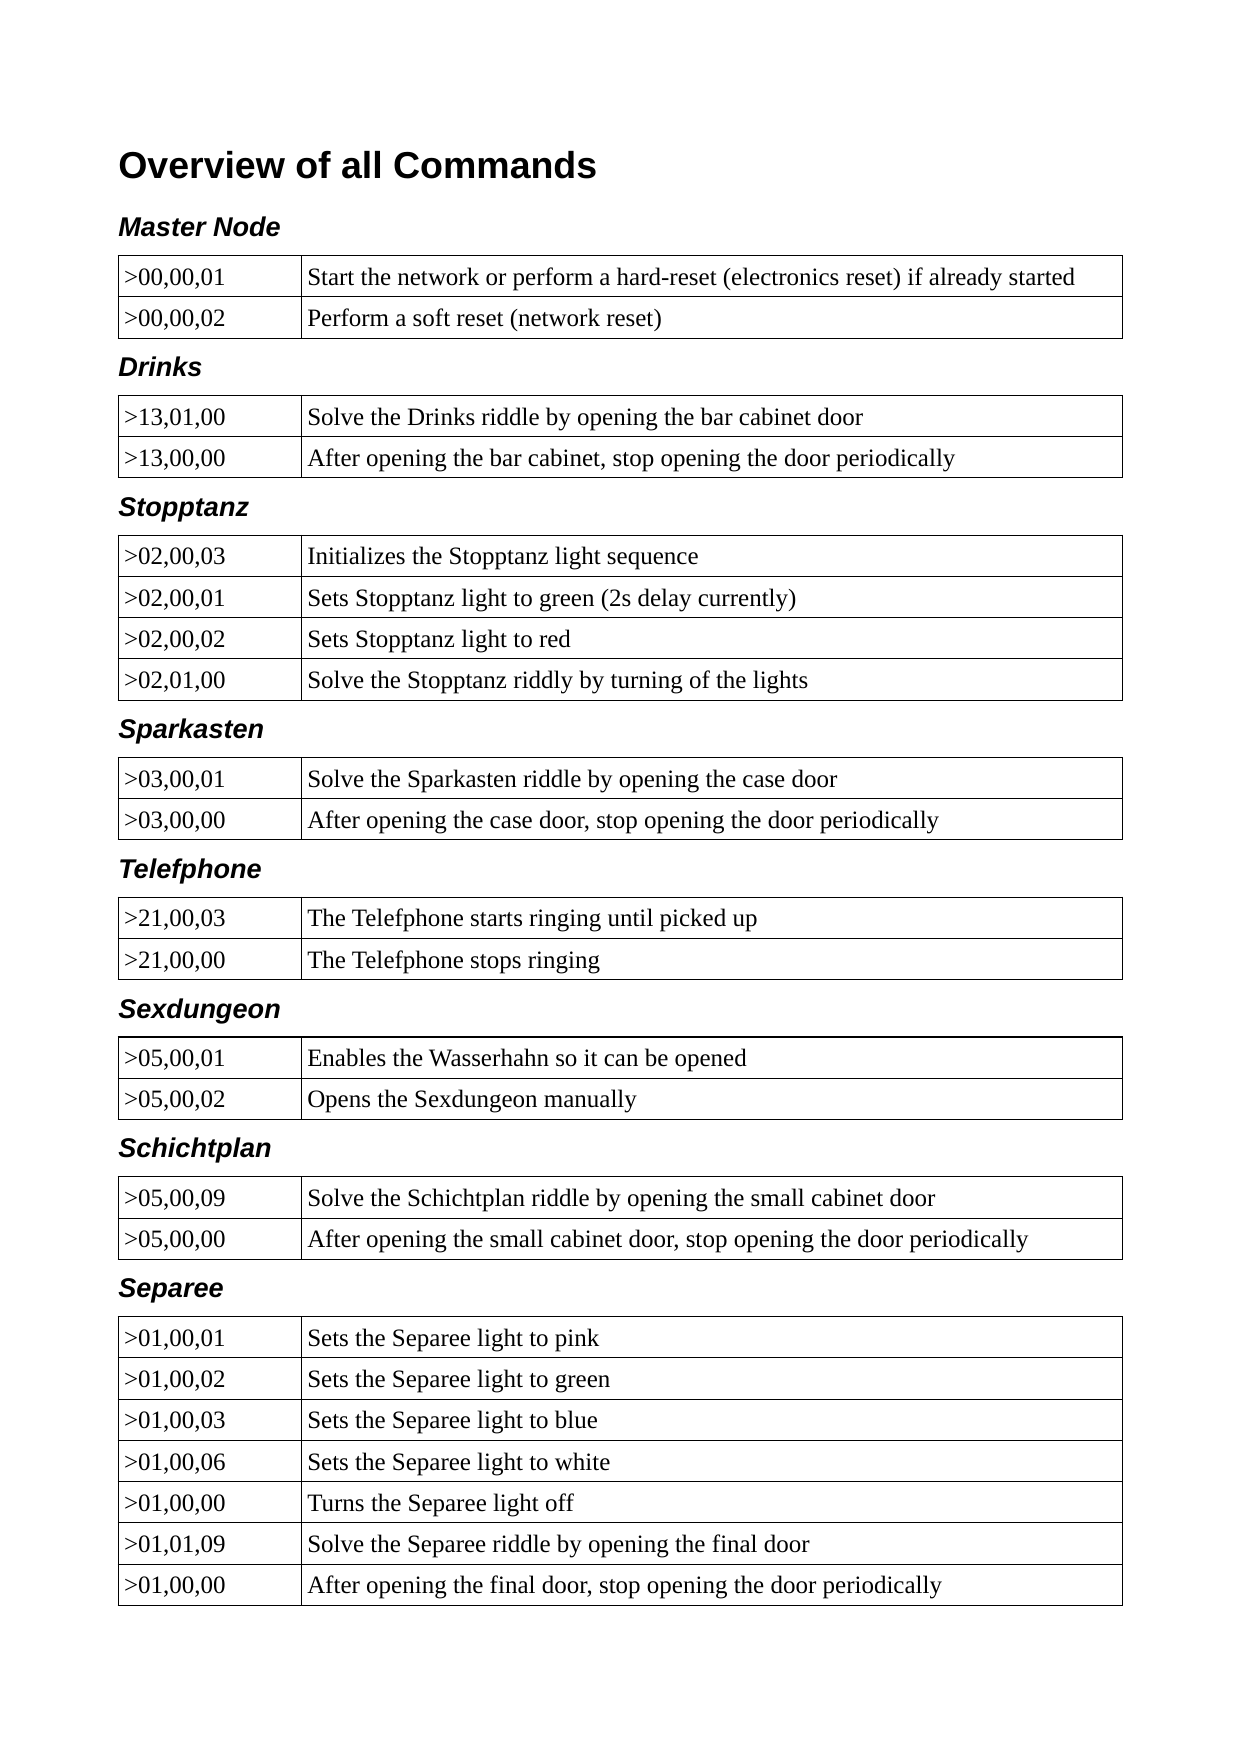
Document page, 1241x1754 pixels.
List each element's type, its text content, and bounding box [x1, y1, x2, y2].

subtitle Schichtplan [118, 1132, 1122, 1164]
table_header >00,00,01 [119, 256, 301, 296]
table_cell Solve the Stopptanz riddly by turning of the lights [302, 659, 1122, 699]
table_cell >02,01,00 [119, 659, 301, 699]
table_header >02,00,03 [119, 536, 301, 576]
table_cell Turns the Separee light off [302, 1482, 1122, 1522]
table_header Solve the Schichtplan riddle by opening the small cabinet door [302, 1177, 1122, 1217]
table_cell >02,00,02 [119, 618, 301, 658]
table_cell >01,00,03 [119, 1400, 301, 1440]
subtitle Master Node [118, 211, 1122, 242]
table_cell Sets Stopptanz light to red [302, 618, 1122, 658]
table_cell Sets Stopptanz light to green (2s delay currently) [302, 577, 1122, 617]
table_cell Opens the Sexdungeon manually [302, 1079, 1122, 1119]
table_cell After opening the case door, stop opening the door periodically [302, 799, 1122, 839]
table_cell >01,00,00 [119, 1482, 301, 1522]
table_cell >21,00,00 [119, 939, 301, 979]
table_cell >00,00,02 [119, 297, 301, 337]
subtitle Overview of all Commands [118, 143, 1122, 186]
subtitle Stopptanz [118, 491, 1122, 522]
table_cell >13,00,00 [119, 437, 301, 477]
table_cell Perform a soft reset (network reset) [302, 297, 1122, 337]
table_cell After opening the bar cabinet, stop opening the door periodically [302, 437, 1122, 477]
table_cell Sets the Separee light to green [302, 1358, 1122, 1398]
table_header Initializes the Stopptanz light sequence [302, 536, 1122, 576]
table_header >21,00,03 [119, 898, 301, 938]
subtitle Sparkasten [118, 713, 1122, 744]
table_cell >03,00,00 [119, 799, 301, 839]
table_header Start the network or perform a hard-reset (electronics reset) if already started [302, 256, 1122, 296]
table_header >03,00,01 [119, 758, 301, 798]
table_cell >05,00,00 [119, 1219, 301, 1259]
subtitle Separee [118, 1272, 1122, 1303]
table_header >01,00,01 [119, 1317, 301, 1357]
table_cell >05,00,02 [119, 1079, 301, 1119]
table_cell After opening the small cabinet door, stop opening the door periodically [302, 1219, 1122, 1259]
table_cell After opening the final door, stop opening the door periodically [302, 1565, 1122, 1605]
table_header The Telefphone starts ringing until picked up [302, 898, 1122, 938]
table_cell >01,00,02 [119, 1358, 301, 1398]
table_header Solve the Drinks riddle by opening the bar cabinet door [302, 396, 1122, 436]
table_header Solve the Sparkasten riddle by opening the case door [302, 758, 1122, 798]
table_cell >01,00,00 [119, 1565, 301, 1605]
subtitle Sexdungeon [118, 993, 1122, 1024]
table_header >13,01,00 [119, 396, 301, 436]
subtitle Drinks [118, 351, 1122, 382]
table_header >05,00,01 [119, 1038, 301, 1078]
table_header >05,00,09 [119, 1177, 301, 1217]
table_cell Solve the Separee riddle by opening the final door [302, 1523, 1122, 1563]
table_cell The Telefphone stops ringing [302, 939, 1122, 979]
table_header Enables the Wasserhahn so it can be opened [302, 1038, 1122, 1078]
table_header Sets the Separee light to pink [302, 1317, 1122, 1357]
subtitle Telefphone [118, 853, 1122, 884]
table_cell Sets the Separee light to white [302, 1441, 1122, 1481]
table_cell Sets the Separee light to blue [302, 1400, 1122, 1440]
table_cell >02,00,01 [119, 577, 301, 617]
table_cell >01,00,06 [119, 1441, 301, 1481]
table_cell >01,01,09 [119, 1523, 301, 1563]
